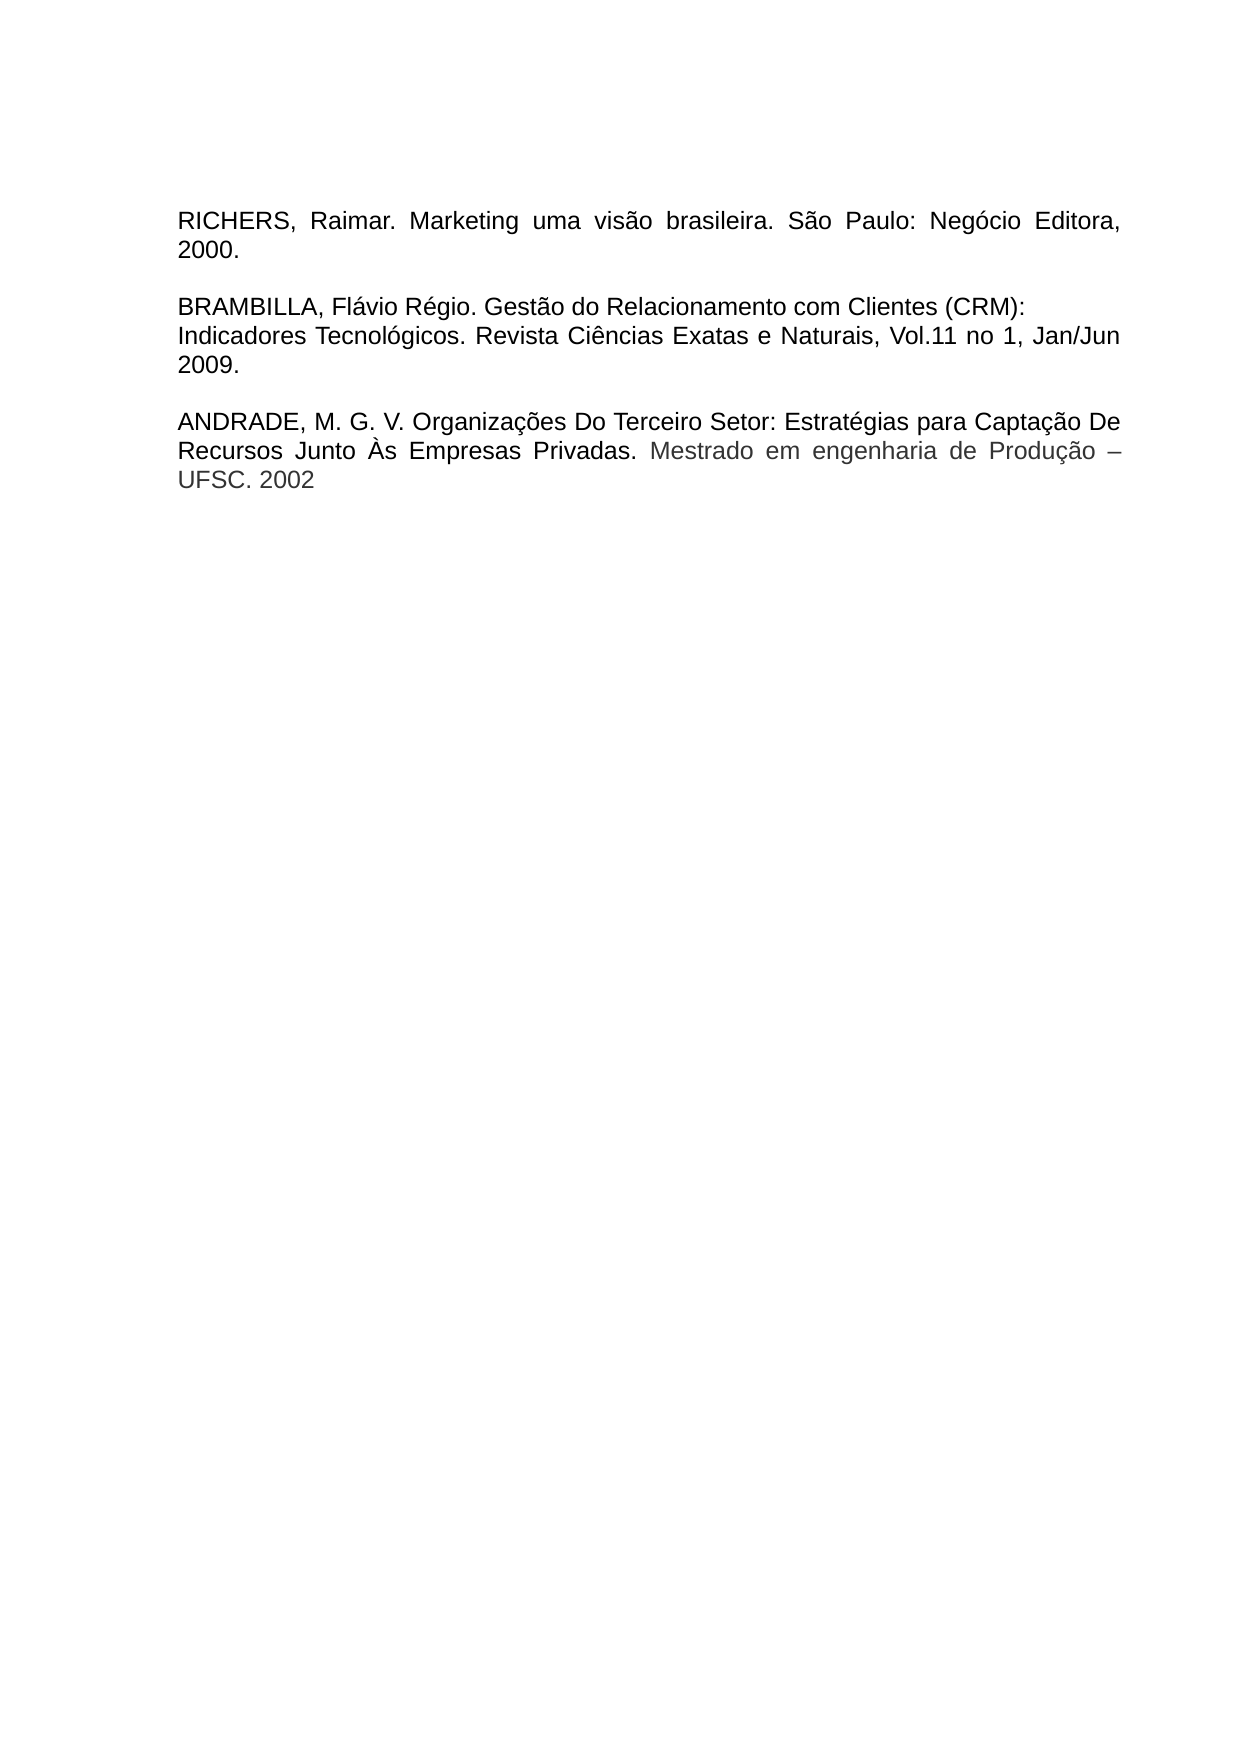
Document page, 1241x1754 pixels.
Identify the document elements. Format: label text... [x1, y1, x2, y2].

text Indicadores Tecnológicos. Revista Ciências Exatas e Naturais, Vol.11 no 1, Jan/Jun 2009. [177, 321, 1122, 378]
text RICHERS, Raimar. Marketing uma visão brasileira. São Paulo: Negócio Editora, 2000. [177, 206, 1122, 263]
text ANDRADE, M. G. V. Organizações Do Terceiro Setor: Estratégias para Captação De Recursos Junto Às Empresas Privadas. Mestrado em engenharia de Produção – UFSC. 2002 [177, 407, 1122, 493]
text BRAMBILLA, Flávio Régio. Gestão do Relacionamento com Clientes (CRM): [177, 292, 1122, 321]
